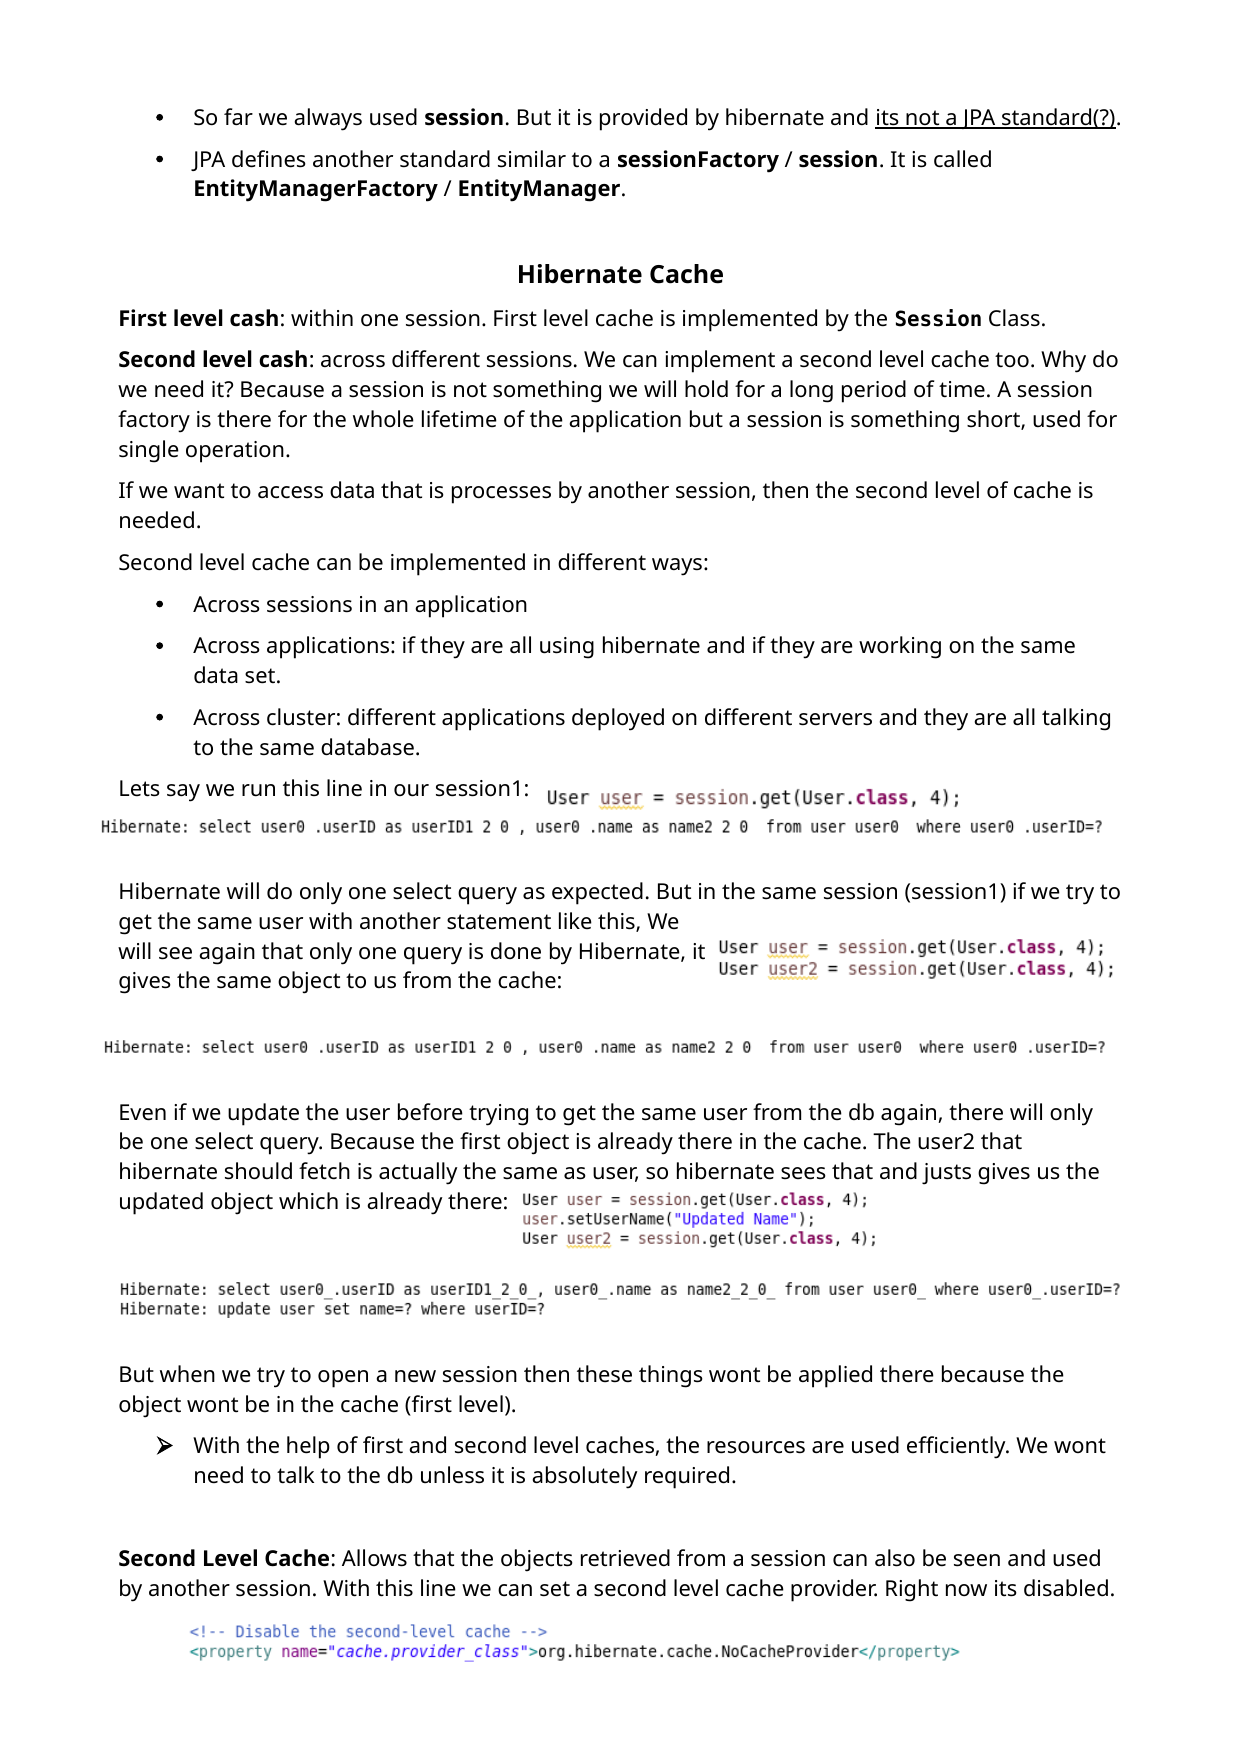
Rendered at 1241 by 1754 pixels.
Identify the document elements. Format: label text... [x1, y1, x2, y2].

text Lets say we run this line in our session1: [118, 773, 1122, 803]
text Hibernate will do only one select query as expected. But in the same session (session1) if we try to get the same user with another statement like this, We will see again that only one query is done by Hibernate, it gives the same object to us from the cache: [118, 876, 1122, 995]
picture [99, 817, 1104, 835]
picture [184, 1621, 962, 1663]
text First level cash: within one session. First level cache is implemented by the Session Class. [118, 303, 1122, 332]
text But when we try to open a new session then these things wont be applied there because the object wont be in the cache (first level). [118, 1359, 1122, 1418]
list JPA defines another standard similar to a sessionFactory / session. It is called EntityManagerFactory / EntityManager. [156, 144, 1122, 203]
text Even if we update the user before trying to get the same user from the db again, there will only be one select query. Because the first object is already there in the cache. The user2 that hibernate should fetch is actually the same as user, so hibernate sees that and justs gives us the updated object which is already there: [118, 1096, 1122, 1216]
picture [102, 1038, 1107, 1055]
text Hibernate Cache [118, 257, 1122, 291]
picture [715, 933, 1116, 980]
list Across sessions in an application [156, 588, 1122, 618]
list Across applications: if they are all using hibernate and if they are working on the same data set. [156, 630, 1122, 690]
text Second Level Cache: Allows that the objects retrieved from a session can also be seen and used by another session. With this line we can set a second level cache provider. Right now its disabled. [118, 1543, 1122, 1603]
text Second level cache can be implemented in different ways: [118, 547, 1122, 577]
list With the help of first and second level caches, the resources are used efficiently. We wont need to talk to the db unless it is absolutely required. [156, 1430, 1122, 1490]
text If we want to access data that is processes by another session, then the second level of cache is needed. [118, 475, 1122, 535]
picture [543, 781, 962, 814]
list Across cluster: different applications deployed on different servers and they are all talking to the same database. [156, 702, 1122, 761]
picture [118, 1280, 1123, 1318]
picture [519, 1188, 878, 1253]
text Second level cash: across different sessions. We can implement a second level cache too. Why do we need it? Because a session is not something we will hold for a long period of time. A session factory is there for the whole lifetime of the application but a session is something short, used for single operation. [118, 344, 1122, 463]
list So far we always used session. But it is provided by hibernate and its not a JPA standard(?). [156, 102, 1122, 132]
